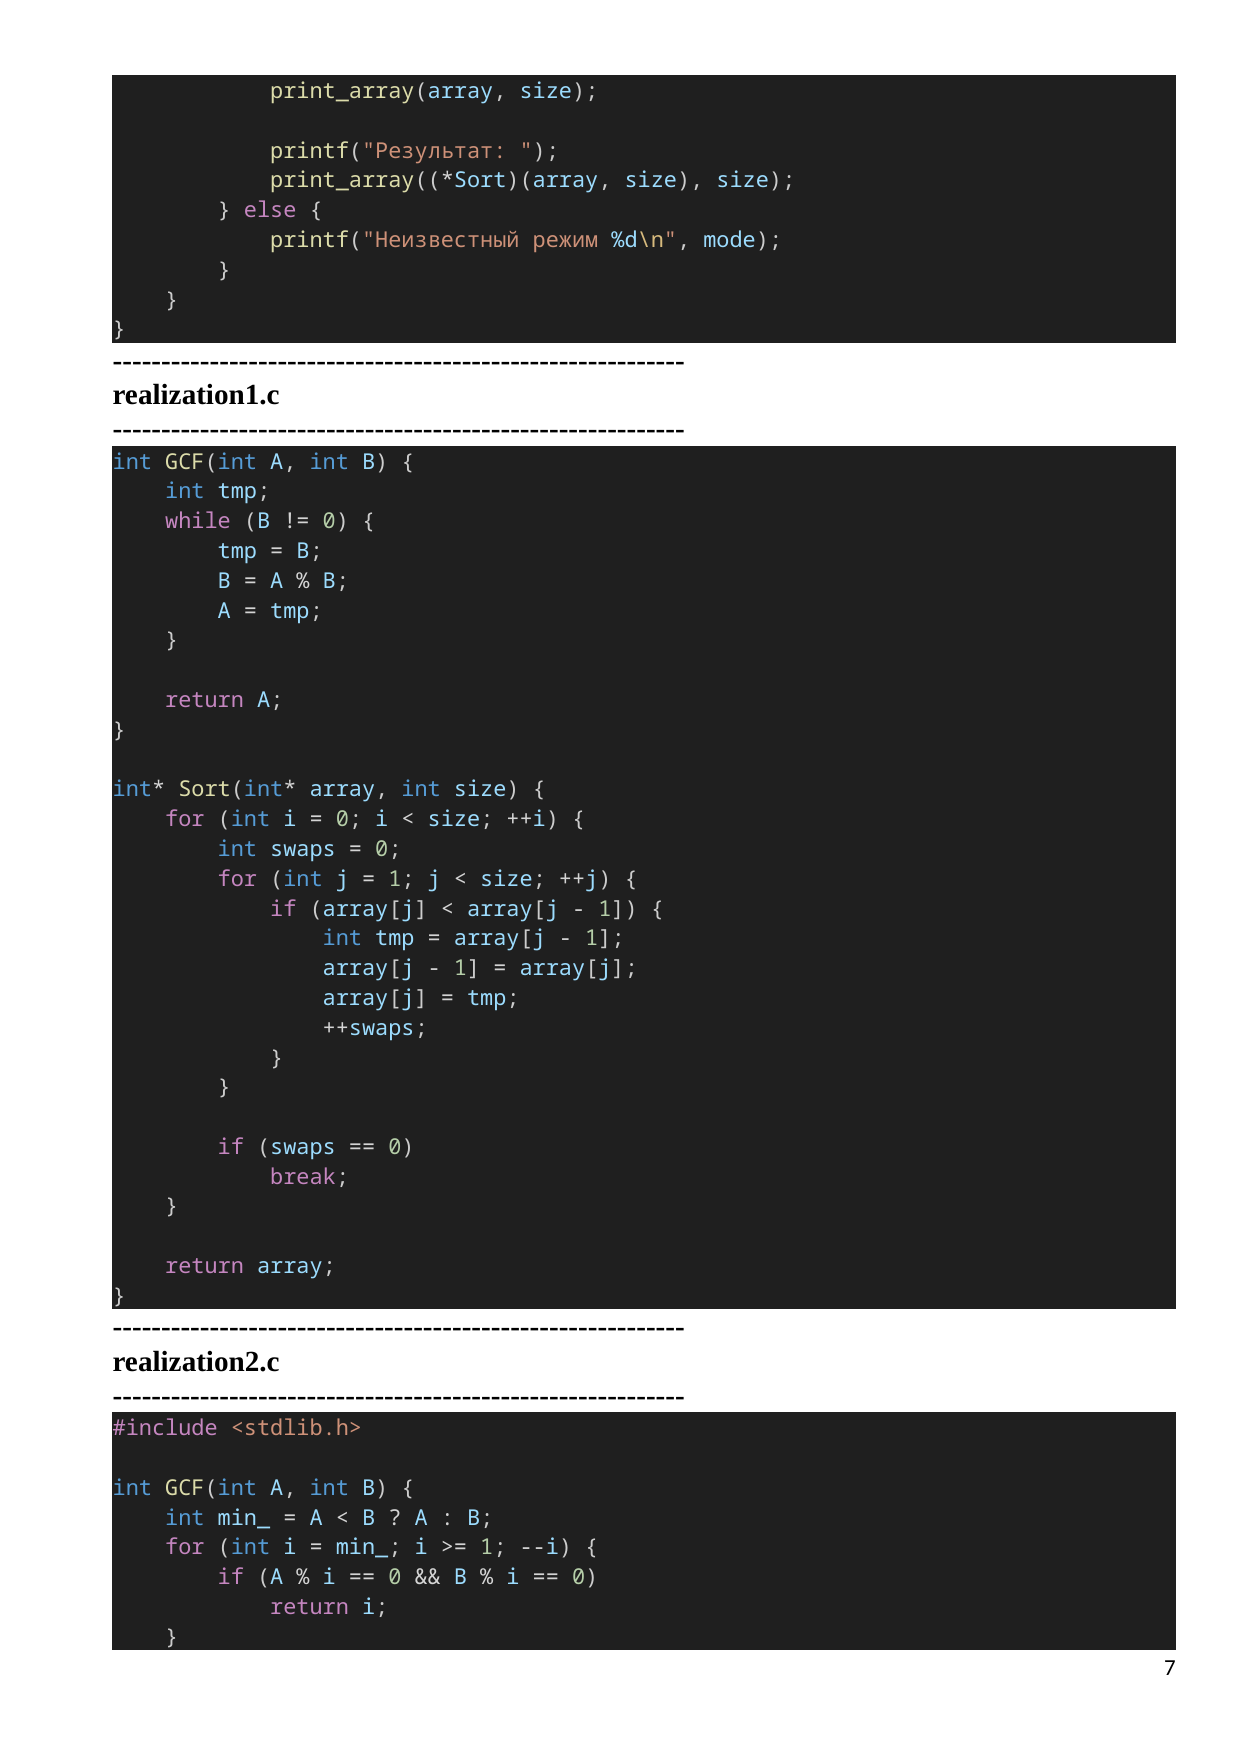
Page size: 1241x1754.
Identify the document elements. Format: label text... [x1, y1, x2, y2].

text realization1.c [112, 377, 1176, 411]
text while (B != 0) { [112, 505, 1176, 535]
text return i; [112, 1591, 1176, 1621]
text ----------------------------------------------------------- [112, 411, 1176, 445]
text ----------------------------------------------------------- [112, 1378, 1176, 1411]
text int min_ = A < B ? A : B; [112, 1501, 1176, 1531]
text } [112, 1071, 1176, 1101]
text } [112, 1190, 1176, 1220]
text B = A % B; [112, 565, 1176, 594]
text tmp = B; [112, 535, 1176, 565]
text if (A % i == 0 && B % i == 0) [112, 1561, 1176, 1591]
text if (array[j] < array[j - 1]) { [112, 892, 1176, 922]
text int GCF(int A, int B) { [112, 446, 1176, 475]
text array[j - 1] = array[j]; [112, 952, 1176, 982]
text } [112, 283, 1176, 313]
text } [112, 1621, 1176, 1650]
text ++swaps; [112, 1012, 1176, 1041]
text ----------------------------------------------------------- [112, 1309, 1176, 1343]
text return A; [112, 684, 1176, 714]
text print_array((*Sort)(array, size), size); [112, 164, 1176, 194]
text for (int i = 0; i < size; ++i) { [112, 803, 1176, 833]
text for (int i = min_; i >= 1; --i) { [112, 1531, 1176, 1561]
text #include <stdlib.h> [112, 1412, 1176, 1442]
text } [112, 714, 1176, 743]
text break; [112, 1161, 1176, 1190]
text int GCF(int A, int B) { [112, 1472, 1176, 1501]
text int tmp; [112, 475, 1176, 505]
text } [112, 1041, 1176, 1071]
text array[j] = tmp; [112, 982, 1176, 1012]
text int tmp = array[j - 1]; [112, 922, 1176, 952]
text ----------------------------------------------------------- [112, 343, 1176, 377]
text int swaps = 0; [112, 833, 1176, 863]
text } [112, 624, 1176, 654]
text realization2.c [112, 1344, 1176, 1377]
text A = tmp; [112, 594, 1176, 624]
text printf("Неизвестный режим %d\n", mode); [112, 224, 1176, 254]
text printf("Результат: "); [112, 134, 1176, 164]
text } [112, 254, 1176, 283]
text } [112, 1280, 1176, 1309]
text return array; [112, 1250, 1176, 1280]
text for (int j = 1; j < size; ++j) { [112, 863, 1176, 892]
text } else { [112, 194, 1176, 224]
text int* Sort(int* array, int size) { [112, 773, 1176, 803]
text if (swaps == 0) [112, 1131, 1176, 1161]
text print_array(array, size); [112, 75, 1176, 105]
text } [112, 313, 1176, 343]
